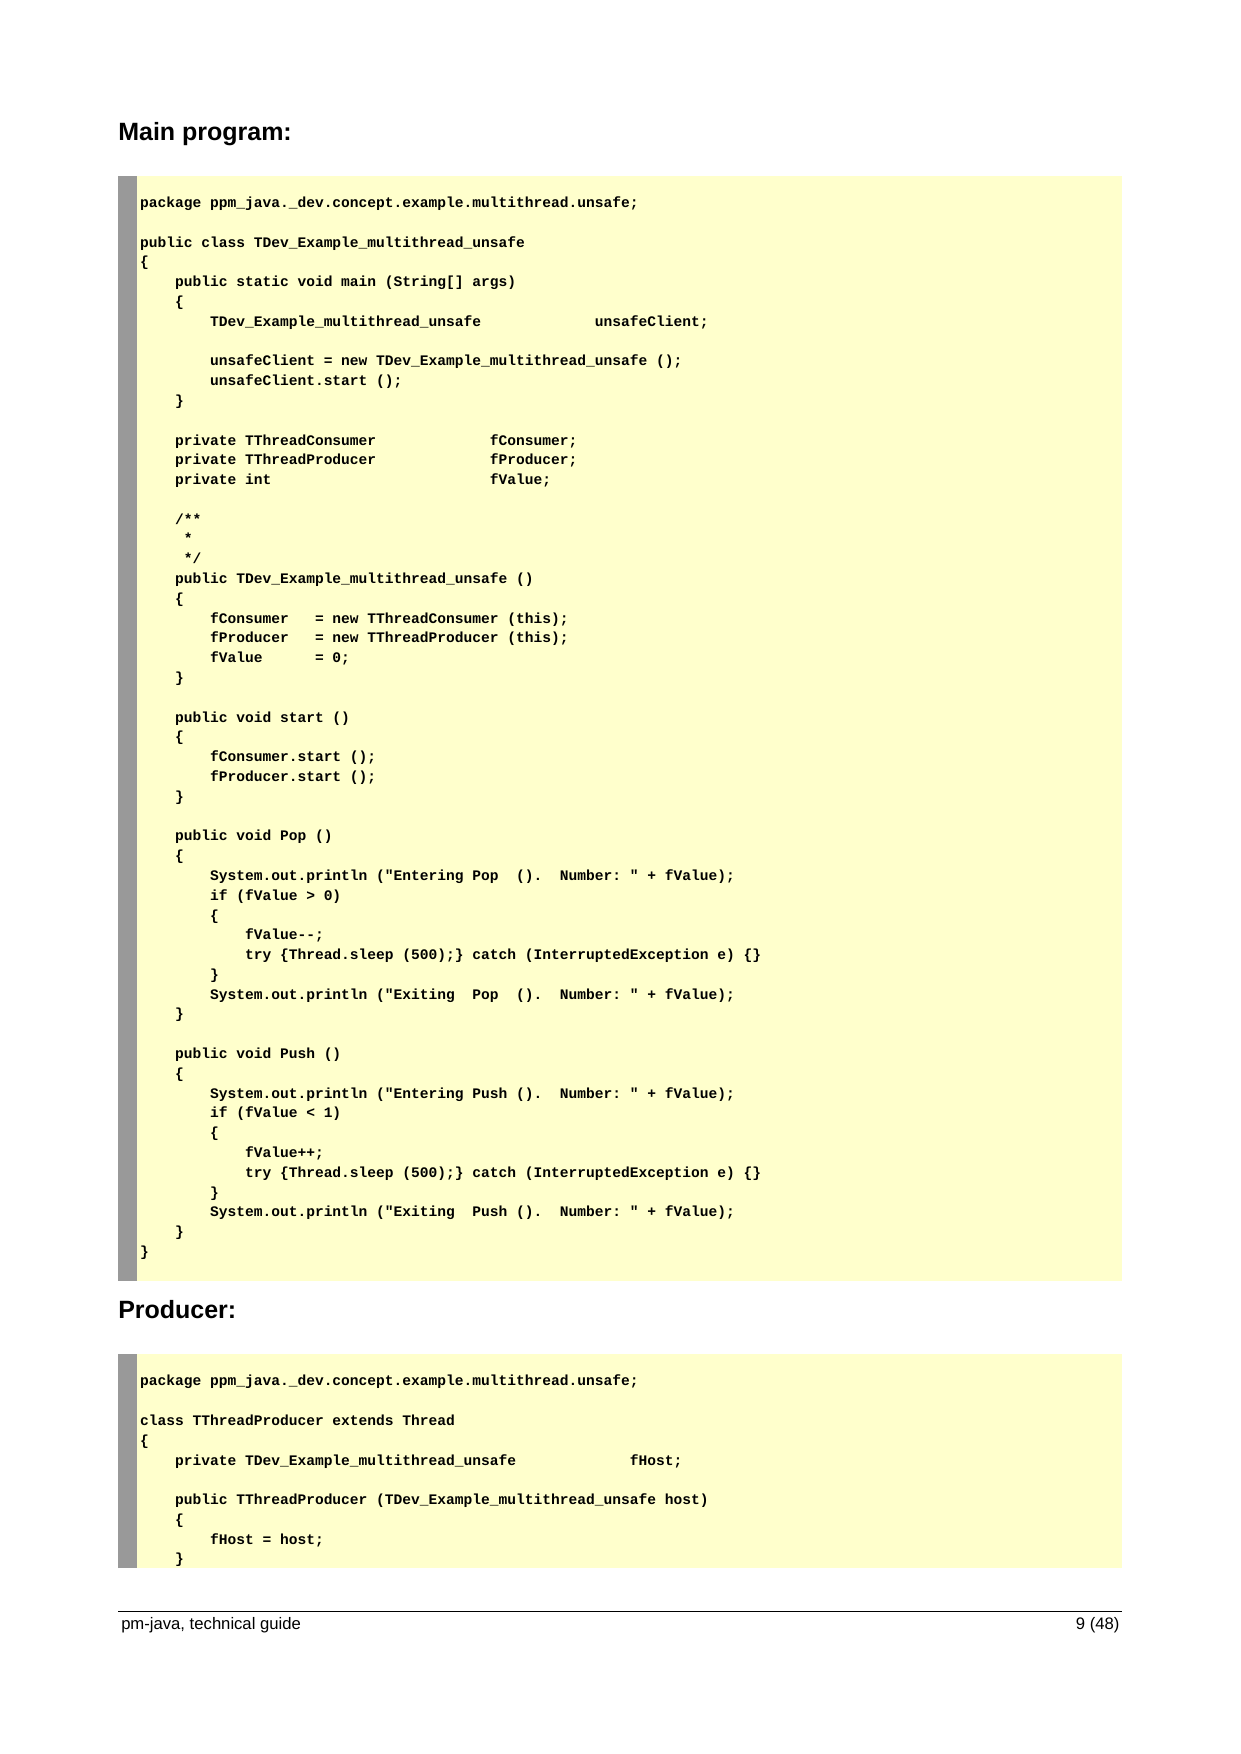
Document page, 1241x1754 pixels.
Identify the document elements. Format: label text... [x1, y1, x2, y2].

list } [137, 670, 1122, 687]
list } [137, 1185, 1122, 1201]
list unsafeClient = new TDev_Example_multithread_unsafe (); [137, 354, 1122, 370]
list { [137, 1433, 1122, 1449]
list { [137, 730, 1122, 746]
list public static void main (String[] args) [137, 274, 1122, 291]
list * [137, 532, 1122, 548]
list } [137, 1552, 1122, 1568]
list TDev_Example_multithread_unsafe unsafeClient; [137, 314, 1122, 331]
list } [137, 789, 1122, 806]
list { [137, 294, 1122, 311]
list public void start () [137, 710, 1122, 726]
list public class TDev_Example_multithread_unsafe [137, 235, 1122, 251]
list { [137, 908, 1122, 924]
list System.out.println ("Exiting Push (). Number: " + fValue); [137, 1205, 1122, 1221]
list } [137, 1244, 1122, 1261]
list public TDev_Example_multithread_unsafe () [137, 571, 1122, 588]
list fValue = 0; [137, 651, 1122, 667]
list private TThreadProducer fProducer; [137, 453, 1122, 469]
list class TThreadProducer extends Thread [137, 1413, 1122, 1430]
list } [137, 1007, 1122, 1023]
list package ppm_java._dev.concept.example.multithread.unsafe; [137, 1373, 1122, 1390]
list System.out.println ("Exiting Pop (). Number: " + fValue); [137, 987, 1122, 1003]
list fValue--; [137, 928, 1122, 944]
list public void Push () [137, 1046, 1122, 1063]
list fValue++; [137, 1145, 1122, 1162]
list fHost = host; [137, 1532, 1122, 1548]
list } [137, 1224, 1122, 1241]
list { [137, 848, 1122, 865]
list { [137, 1126, 1122, 1142]
list System.out.println ("Entering Pop (). Number: " + fValue); [137, 868, 1122, 885]
list } [137, 967, 1122, 984]
list try {Thread.sleep (500);} catch (InterruptedException e) {} [137, 947, 1122, 964]
list private TThreadConsumer fConsumer; [137, 433, 1122, 449]
list fProducer.start (); [137, 769, 1122, 786]
list unsafeClient.start (); [137, 373, 1122, 390]
list if (fValue > 0) [137, 888, 1122, 904]
list private int fValue; [137, 472, 1122, 489]
list public TThreadProducer (TDev_Example_multithread_unsafe host) [137, 1492, 1122, 1509]
list /** [137, 512, 1122, 528]
list package ppm_java._dev.concept.example.multithread.unsafe; [137, 195, 1122, 212]
list if (fValue < 1) [137, 1106, 1122, 1122]
list fConsumer.start (); [137, 749, 1122, 766]
list fConsumer = new TThreadConsumer (this); [137, 611, 1122, 627]
list { [137, 591, 1122, 608]
text Main program: [118, 118, 1122, 146]
list try {Thread.sleep (500);} catch (InterruptedException e) {} [137, 1165, 1122, 1182]
list System.out.println ("Entering Push (). Number: " + fValue); [137, 1086, 1122, 1102]
list private TDev_Example_multithread_unsafe fHost; [137, 1453, 1122, 1469]
list fProducer = new TThreadProducer (this); [137, 631, 1122, 647]
list } [137, 393, 1122, 410]
list */ [137, 552, 1122, 568]
list { [137, 255, 1122, 271]
list public void Pop () [137, 829, 1122, 845]
list { [137, 1066, 1122, 1083]
text Producer: [118, 1296, 1122, 1324]
list { [137, 1512, 1122, 1529]
